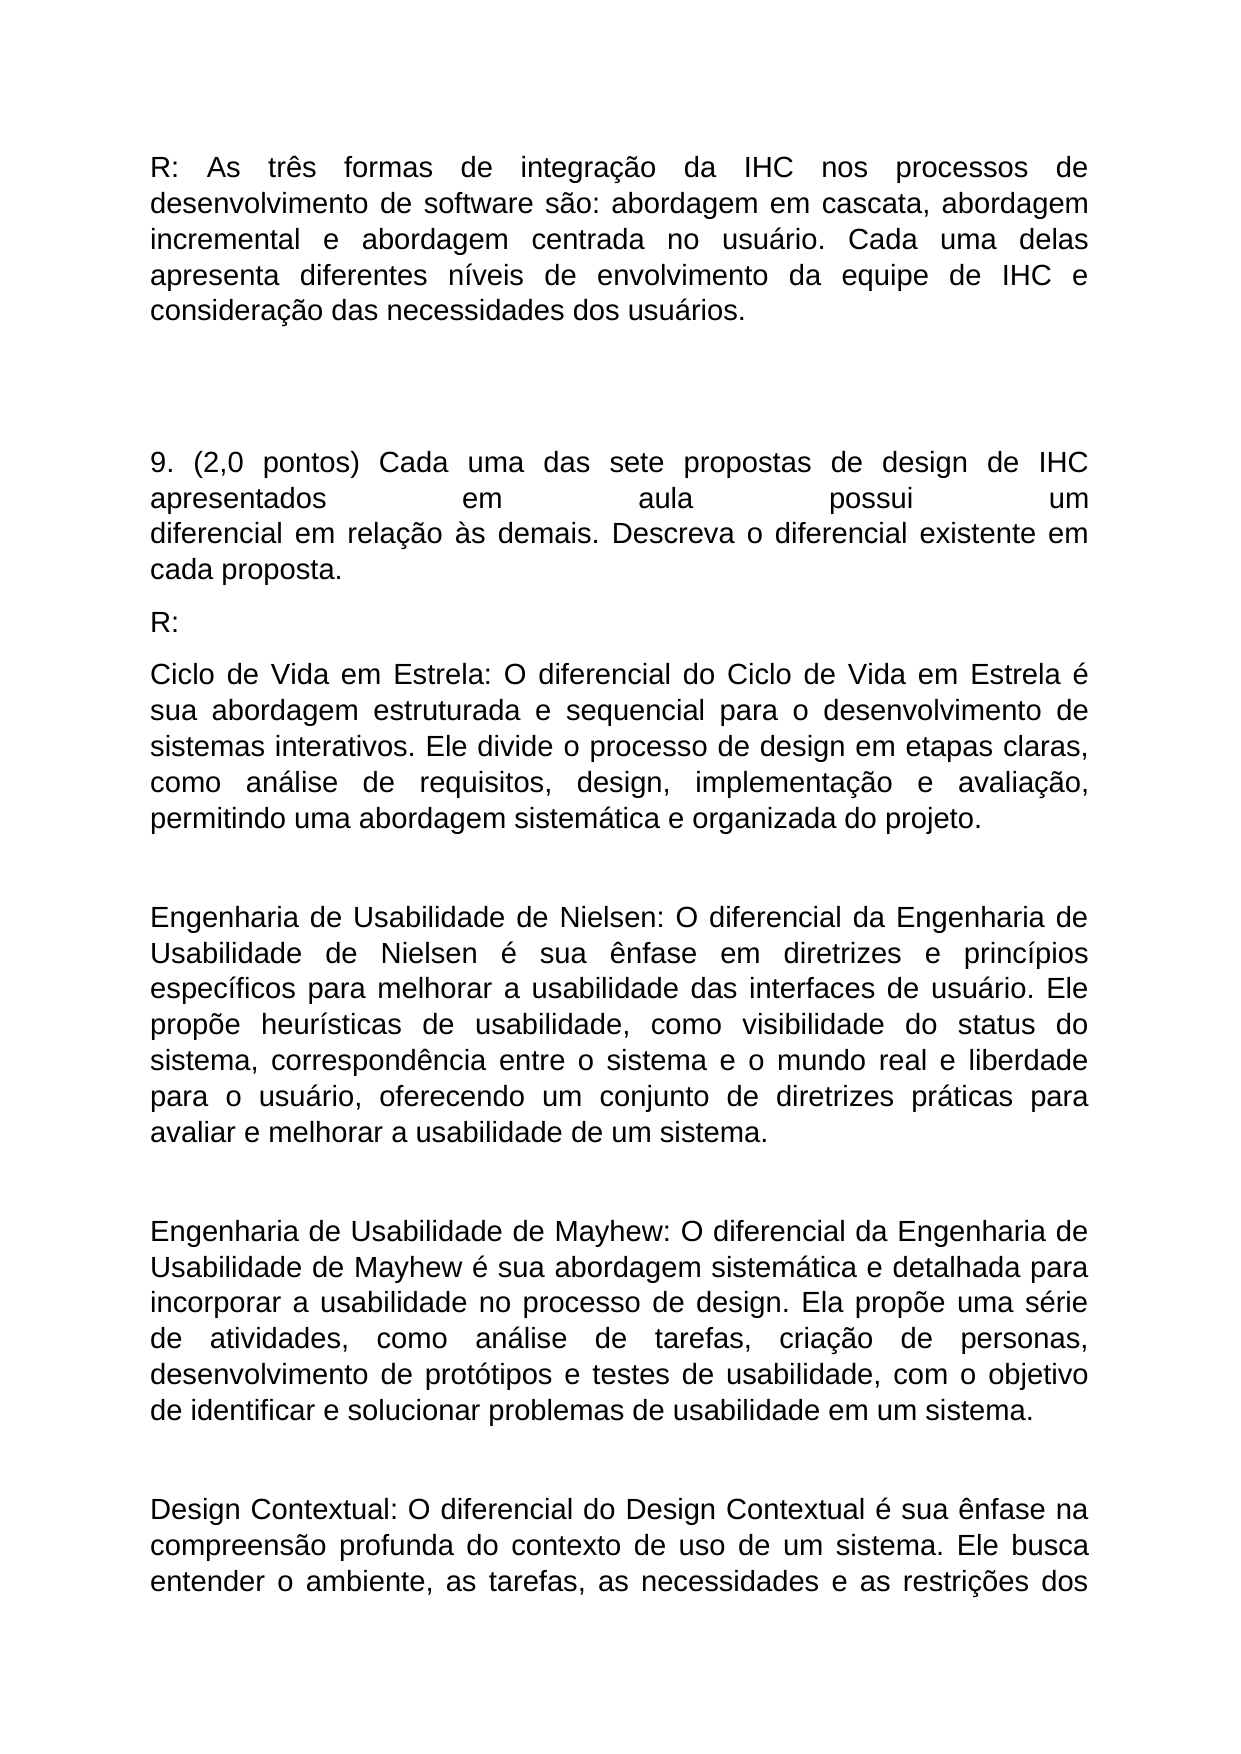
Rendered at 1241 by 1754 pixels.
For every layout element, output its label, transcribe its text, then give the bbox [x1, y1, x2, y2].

text R: As três formas de integração da IHC nos processos de desenvolvimento de software são: abordagem em cascata, abordagem incremental e abordagem centrada no usuário. Cada uma delas apresenta diferentes níveis de envolvimento da equipe de IHC e consideração das necessidades dos usuários. [150, 150, 1090, 327]
text 9. (2,0 pontos) Cada uma das sete propostas de design de IHC apresentados em aula possui um diferencial em relação às demais. Descreva o diferencial existente em cada proposta. [150, 445, 1090, 586]
text R: [150, 605, 1090, 638]
text Ciclo de Vida em Estrela: O diferencial do Ciclo de Vida em Estrela é sua abordagem estruturada e sequencial para o desenvolvimento de sistemas interativos. Ele divide o processo de design em etapas claras, como análise de requisitos, design, implementação e avaliação, permitindo uma abordagem sistemática e organizada do projeto. [150, 657, 1090, 834]
text Design Contextual: O diferencial do Design Contextual é sua ênfase na compreensão profunda do contexto de uso de um sistema. Ele busca entender o ambiente, as tarefas, as necessidades e as restrições dos [150, 1492, 1090, 1597]
text Engenharia de Usabilidade de Mayhew: O diferencial da Engenharia de Usabilidade de Mayhew é sua abordagem sistemática e detalhada para incorporar a usabilidade no processo de design. Ela propõe uma série de atividades, como análise de tarefas, criação de personas, desenvolvimento de protótipos e testes de usabilidade, com o objetivo de identificar e solucionar problemas de usabilidade em um sistema. [150, 1214, 1090, 1427]
text Engenharia de Usabilidade de Nielsen: O diferencial da Engenharia de Usabilidade de Nielsen é sua ênfase em diretrizes e princípios específicos para melhorar a usabilidade das interfaces de usuário. Ele propõe heurísticas de usabilidade, como visibilidade do status do sistema, correspondência entre o sistema e o mundo real e liberdade para o usuário, oferecendo um conjunto de diretrizes práticas para avaliar e melhorar a usabilidade de um sistema. [150, 900, 1090, 1148]
